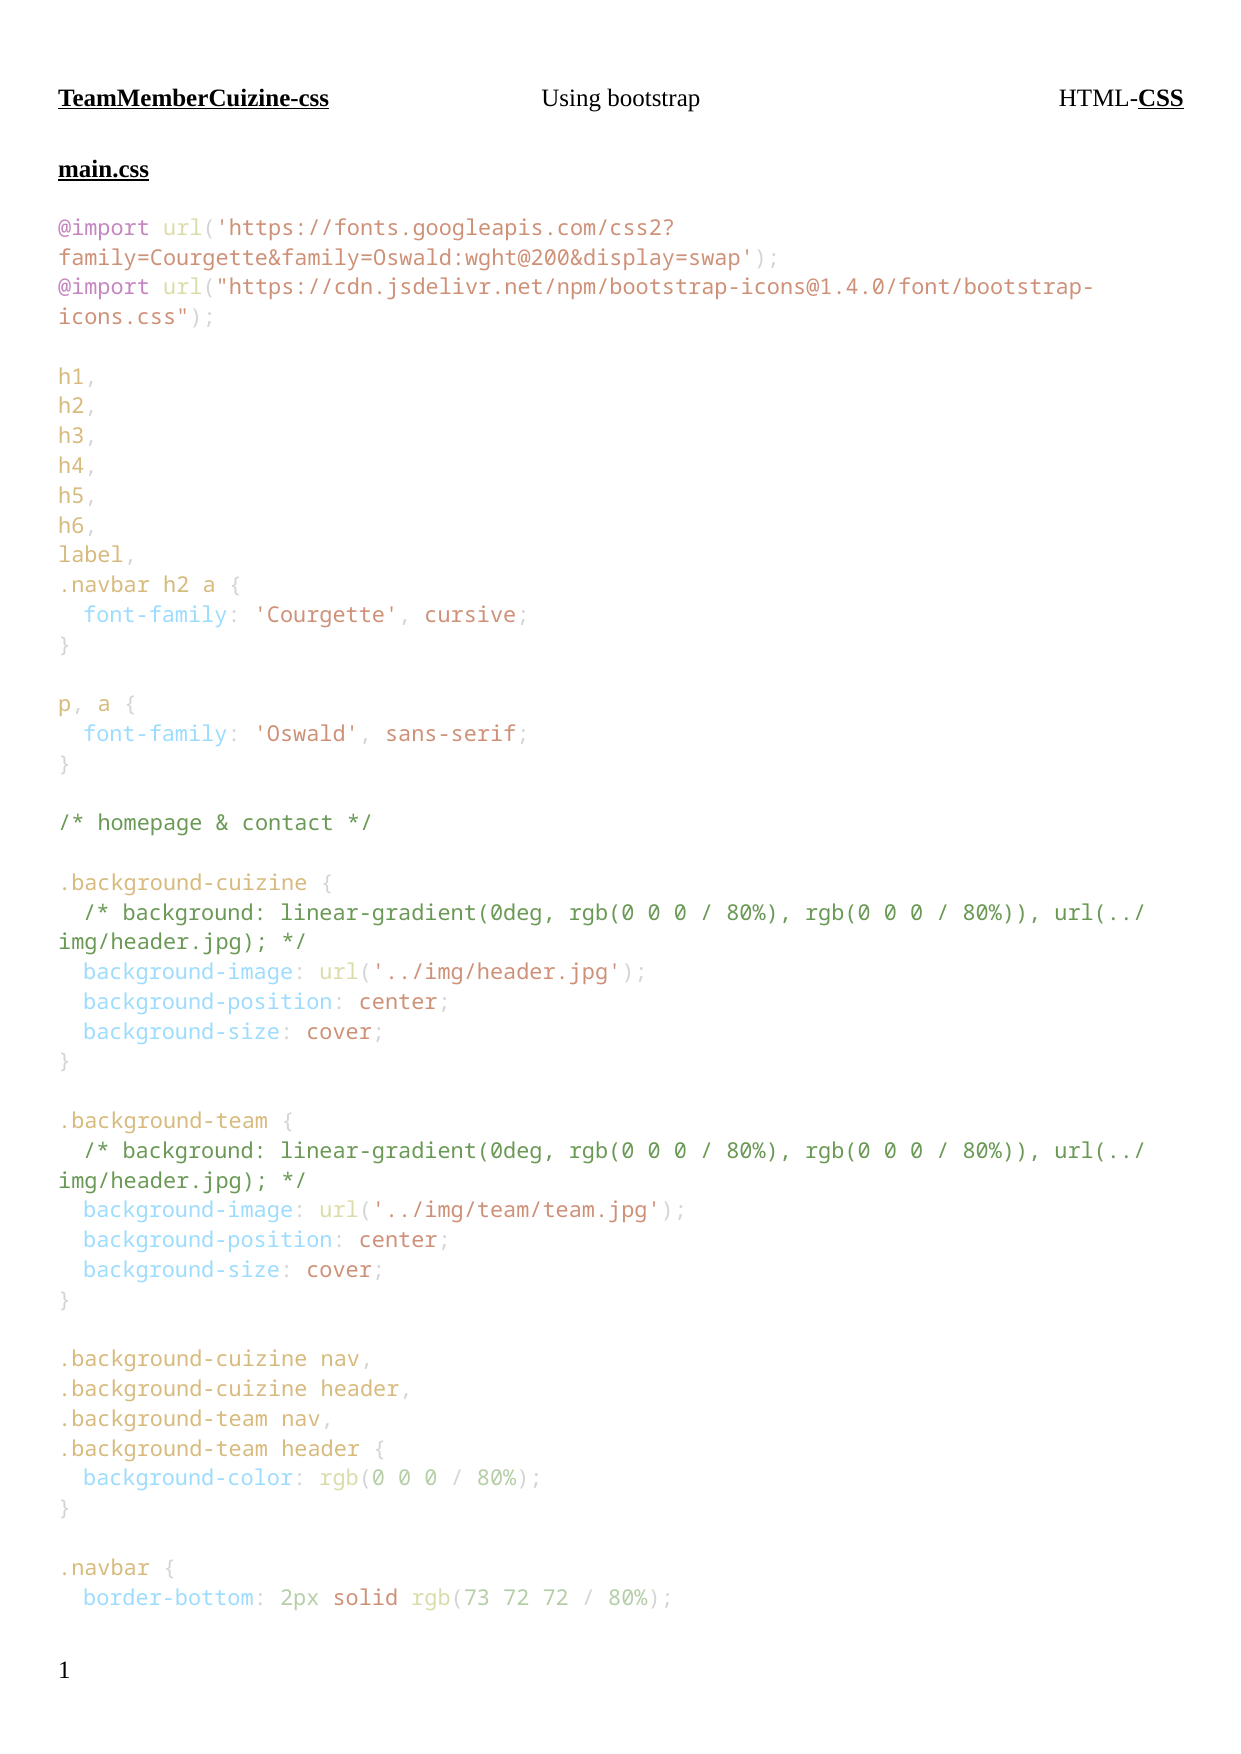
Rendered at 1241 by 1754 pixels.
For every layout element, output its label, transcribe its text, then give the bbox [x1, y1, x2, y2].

text main.css [58, 154, 1184, 183]
text } [58, 1492, 1184, 1522]
text h4, [58, 450, 1184, 480]
text background-position: center; [58, 1224, 1184, 1254]
text h1, [58, 361, 1184, 390]
text .background-cuizine header, [58, 1373, 1184, 1403]
text font-family: 'Oswald', sans-serif; [58, 718, 1184, 748]
text font-family: 'Courgette', cursive; [58, 599, 1184, 629]
text /* background: linear-gradient(0deg, rgb(0 0 0 / 80%), rgb(0 0 0 / 80%)), url(../img/header.jpg); */ [58, 1135, 1184, 1194]
text background-image: url('../img/team/team.jpg'); [58, 1194, 1184, 1224]
text background-image: url('../img/header.jpg'); [58, 956, 1184, 986]
text .background-team header { [58, 1433, 1184, 1462]
text .background-team nav, [58, 1403, 1184, 1433]
text /* homepage & contact */ [58, 807, 1184, 837]
text h3, [58, 420, 1184, 450]
text /* background: linear-gradient(0deg, rgb(0 0 0 / 80%), rgb(0 0 0 / 80%)), url(../img/header.jpg); */ [58, 897, 1184, 956]
text background-position: center; [58, 986, 1184, 1016]
text } [58, 748, 1184, 778]
text label, [58, 539, 1184, 569]
text h6, [58, 509, 1184, 539]
text background-size: cover; [58, 1016, 1184, 1046]
text background-size: cover; [58, 1254, 1184, 1284]
text p, a { [58, 688, 1184, 718]
text } [58, 629, 1184, 658]
text @import url("https://cdn.jsdelivr.net/npm/bootstrap-icons@1.4.0/font/bootstrap-icons.css"); [58, 271, 1184, 331]
text @import url('https://fonts.googleapis.com/css2?family=Courgette&family=Oswald:wght@200&display=swap'); [58, 212, 1184, 271]
text h2, [58, 390, 1184, 420]
text .background-team { [58, 1105, 1184, 1135]
text .background-cuizine { [58, 867, 1184, 897]
text } [58, 1046, 1184, 1075]
text .navbar { [58, 1552, 1184, 1581]
text .navbar h2 a { [58, 569, 1184, 599]
text } [58, 1284, 1184, 1313]
text border-bottom: 2px solid rgb(73 72 72 / 80%); [58, 1581, 1184, 1611]
text h5, [58, 480, 1184, 509]
text .background-cuizine nav, [58, 1343, 1184, 1373]
text background-color: rgb(0 0 0 / 80%); [58, 1462, 1184, 1492]
